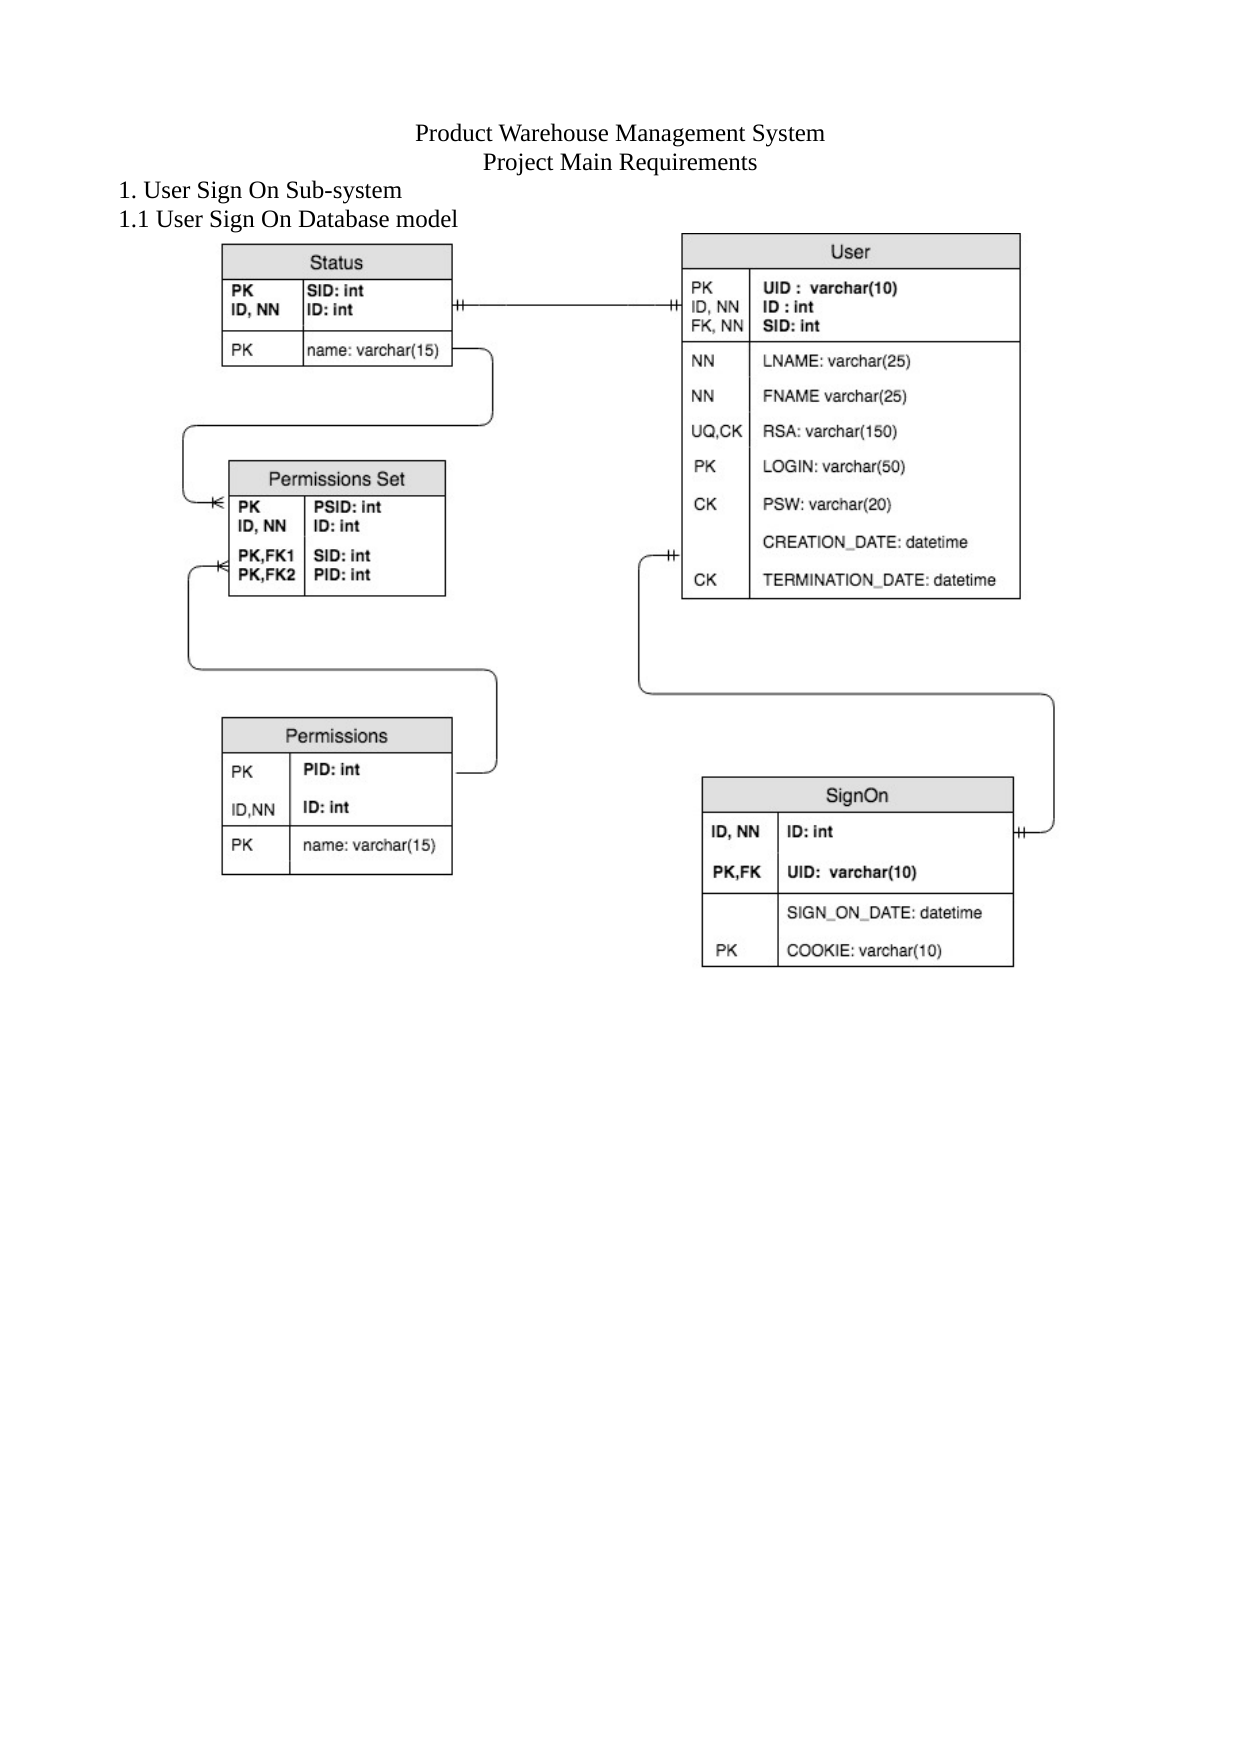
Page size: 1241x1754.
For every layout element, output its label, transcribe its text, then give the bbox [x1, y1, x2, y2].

text 1.1 User Sign On Database model [118, 204, 1122, 233]
picture [173, 233, 1067, 970]
text Product Warehouse Management System [118, 118, 1122, 147]
text Project Main Requirements [118, 147, 1122, 176]
text 1. User Sign On Sub-system [118, 176, 1122, 204]
